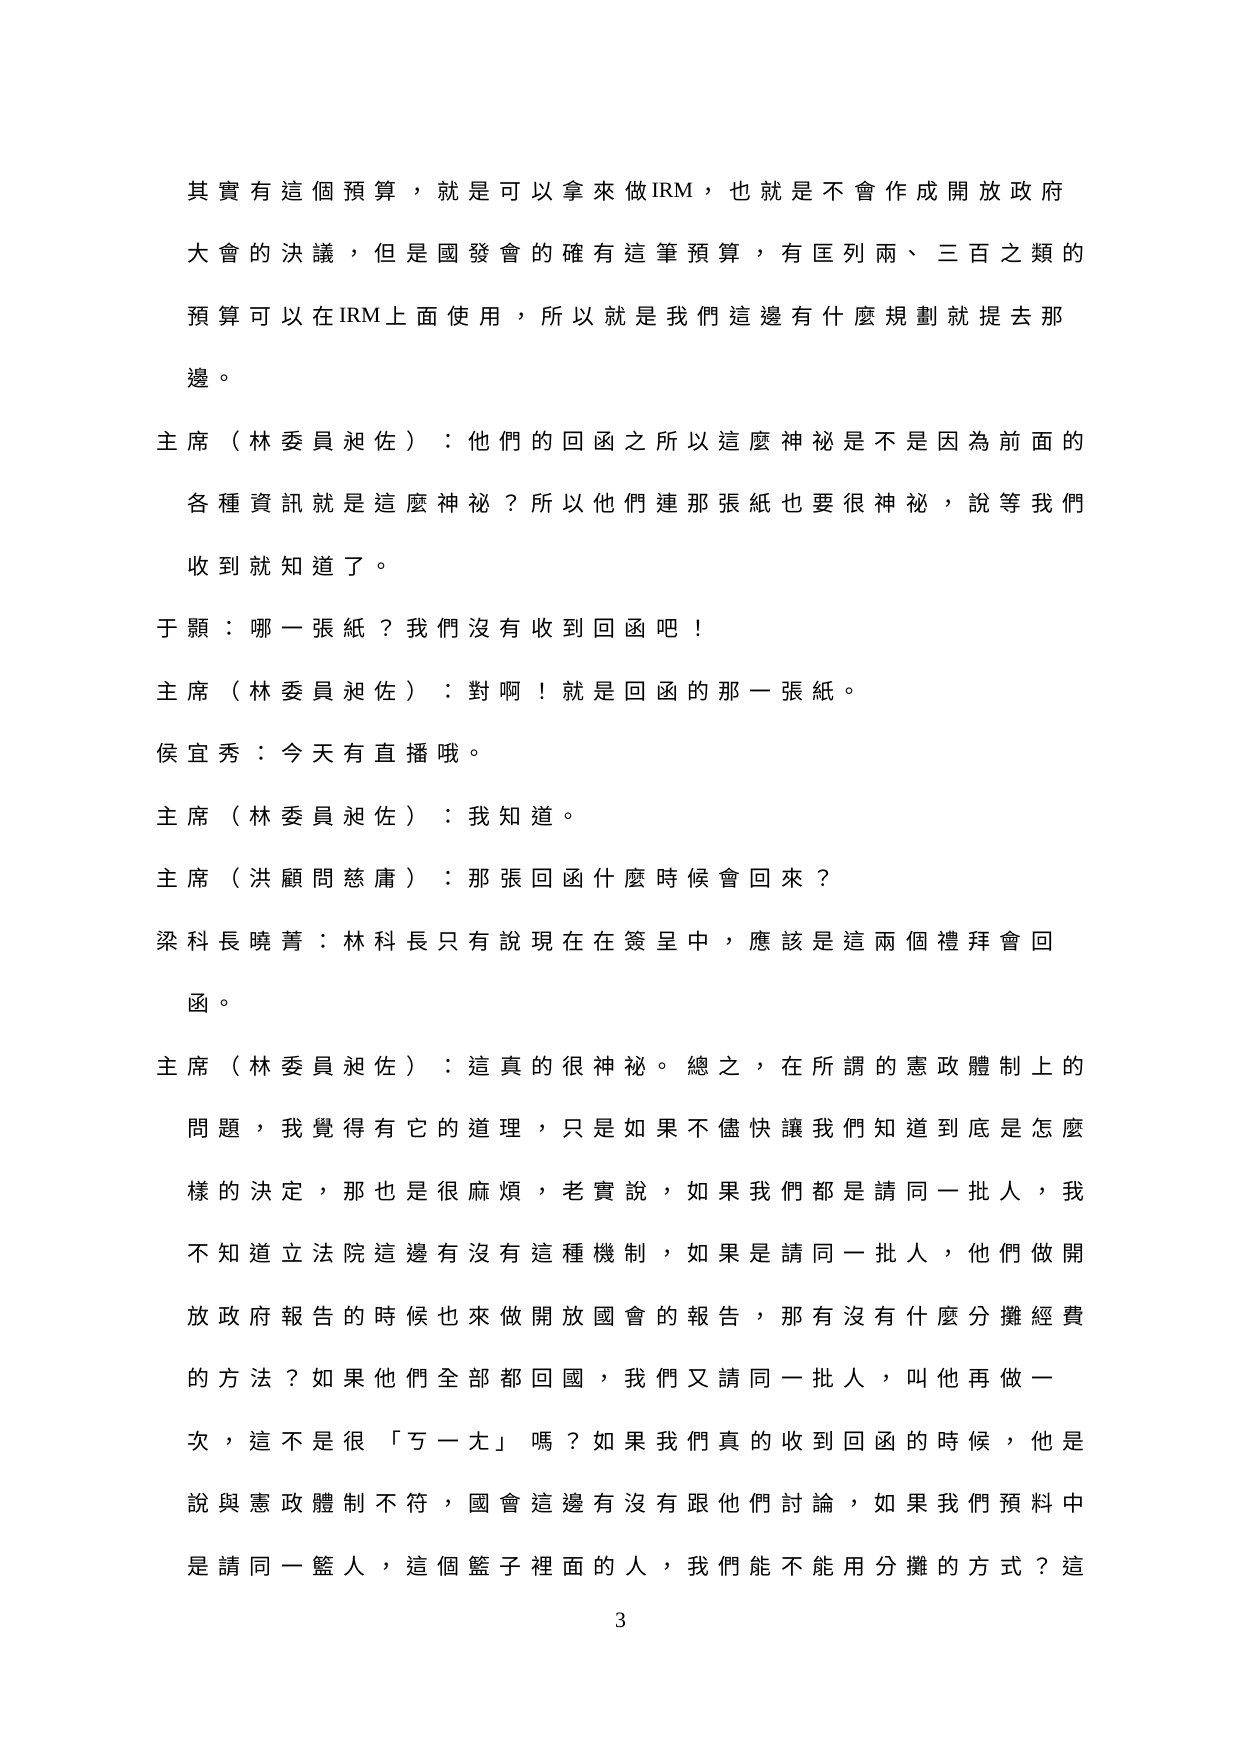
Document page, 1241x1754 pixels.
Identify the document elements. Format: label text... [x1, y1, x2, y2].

text 主席（林委員昶佐）：這真的很神祕。總之，在所謂的憲政體制上的問題，我覺得有它的道理，只是如果不儘快讓我們知道到底是怎麼樣的決定，那也是很麻煩，老實說，如果我們都是請同一批人，我不知道立法院這邊有沒有這種機制，如果是請同一批人，他們做開放政府報告的時候也來做開放國會的報告，那有沒有什麼分攤經費的方法？如果他們全部都回國，我們又請同一批人，叫他再做一次，這不是很「ㄎ一ㄤ」嗎？如果我們真的收到回函的時候，他是說與憲政體制不符，國會這邊有沒有跟他們討論，如果我們預料中是請同一籃人，這個籃子裡面的人，我們能不能用分攤的方式？這 [151, 1033, 1089, 1596]
text 侯宜秀：今天有直播哦。 [151, 721, 1089, 783]
text 主席（林委員昶佐）：對啊！就是回函的那一張紙。 [151, 658, 1089, 721]
text 梁科長曉菁：林科長只有說現在在簽呈中，應該是這兩個禮拜會回函。 [151, 908, 1089, 1033]
text 主席（林委員昶佐）：他們的回函之所以這麼神祕是不是因為前面的各種資訊就是這麼神祕？所以他們連那張紙也要很神祕，說等我們收到就知道了。 [151, 408, 1089, 596]
text 于顥：哪一張紙？我們沒有收到回函吧！ [151, 596, 1089, 658]
text 其實有這個預算，就是可以拿來做IRM，也就是不會作成開放政府大會的決議，但是國發會的確有這筆預算，有匡列兩、三百之類的預算可以在IRM上面使用，所以就是我們這邊有什麼規劃就提去那邊。 [151, 158, 1089, 408]
text 主席（洪顧問慈庸）：那張回函什麼時候會回來？ [151, 846, 1089, 908]
text 主席（林委員昶佐）：我知道。 [151, 783, 1089, 846]
